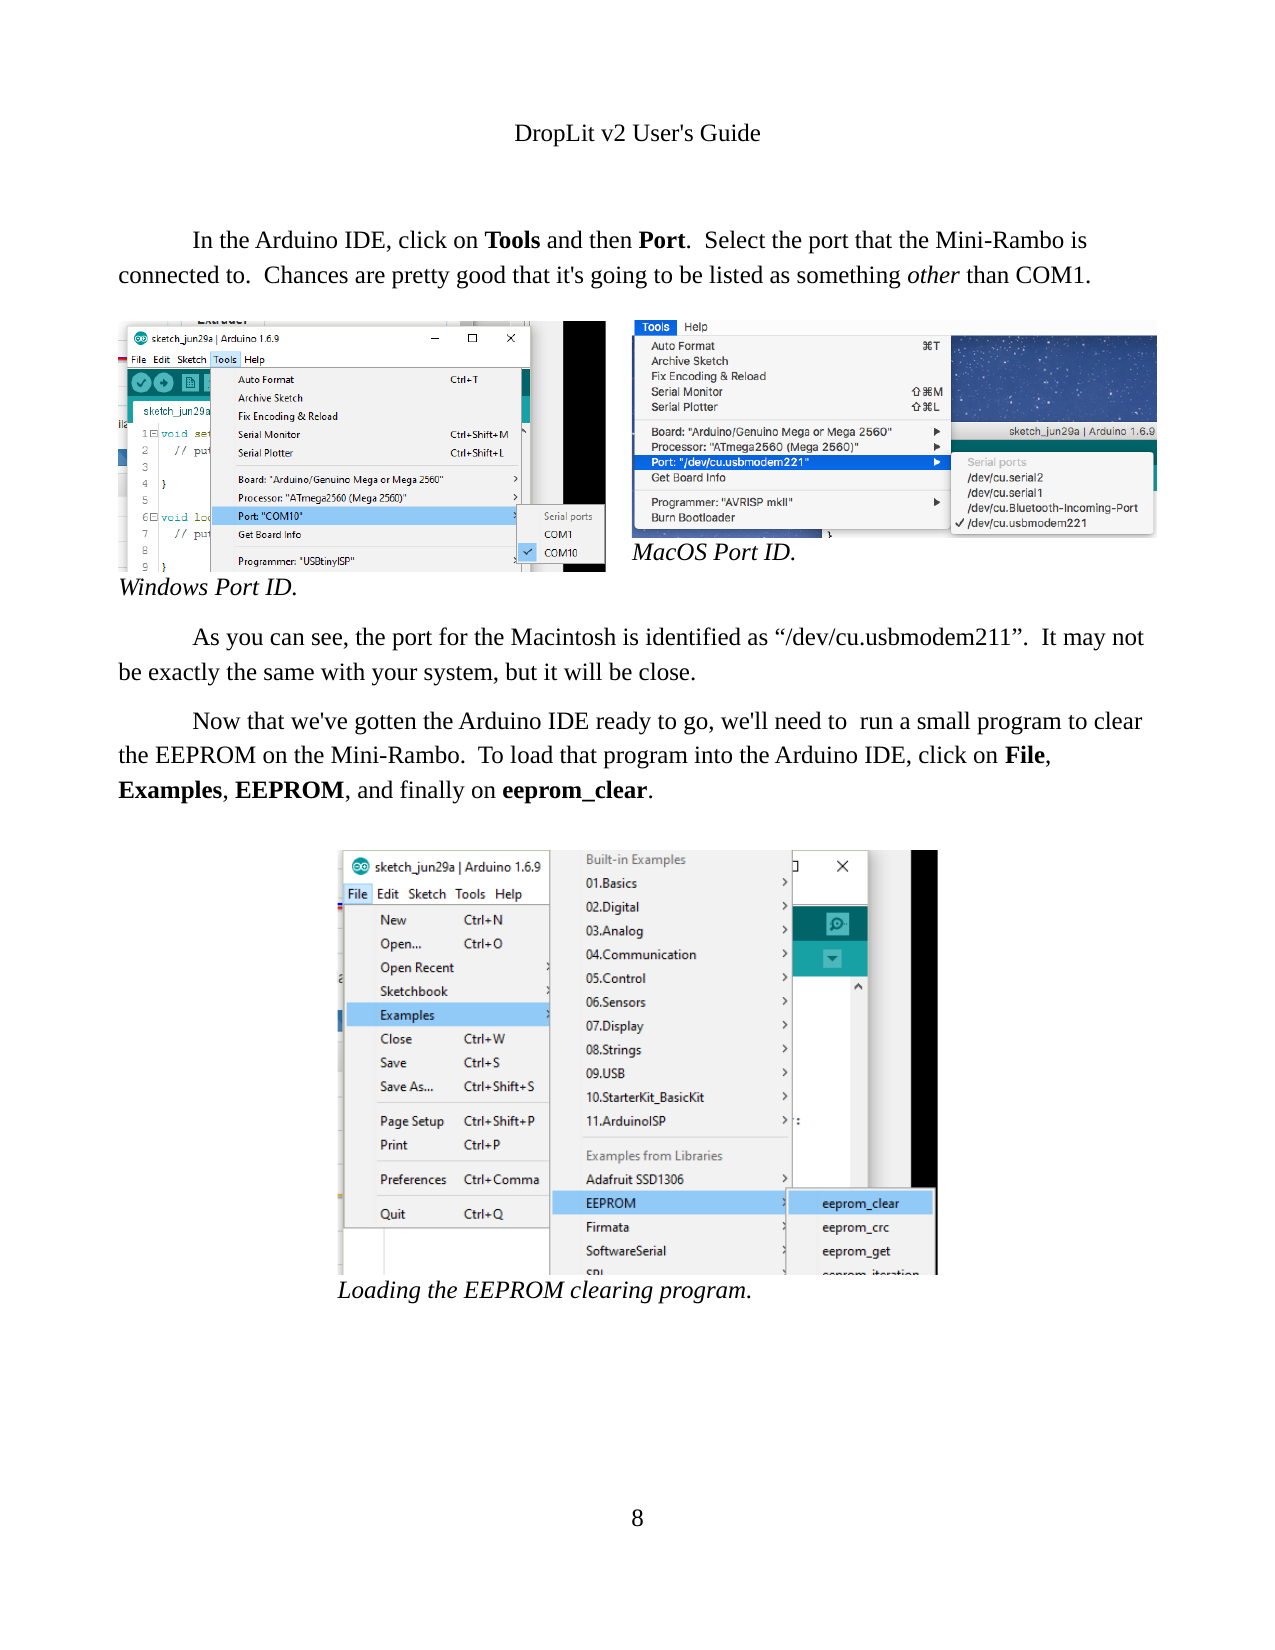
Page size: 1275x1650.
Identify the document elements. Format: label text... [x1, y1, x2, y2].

text Windows Port ID. [118, 572, 606, 601]
picture [118, 321, 606, 572]
text Loading the EEPROM clearing program. [337, 1275, 937, 1304]
text [337, 838, 937, 850]
text As you can see, the port for the Macintosh is identified as “/dev/cu.usbmodem211”. It may not be exactly the same with your system, but it will be close. [118, 622, 1157, 686]
text In the Arduino IDE, click on Tools and then Port. Select the port that the Mini-Rambo is connected to. Chances are pretty good that it's going to be listed as something other than COM1. [118, 225, 1157, 289]
text MacOS Port ID. [632, 538, 1157, 566]
text Now that we've gotten the Arduino IDE ready to go, we'll need to run a small program to clear the EEPROM on the Mini-Rambo. To load that program into the Arduino IDE, click on File, Examples, EEPROM, and finally on eeprom_clear. [118, 706, 1157, 804]
picture [337, 850, 938, 1275]
picture [631, 320, 1157, 538]
